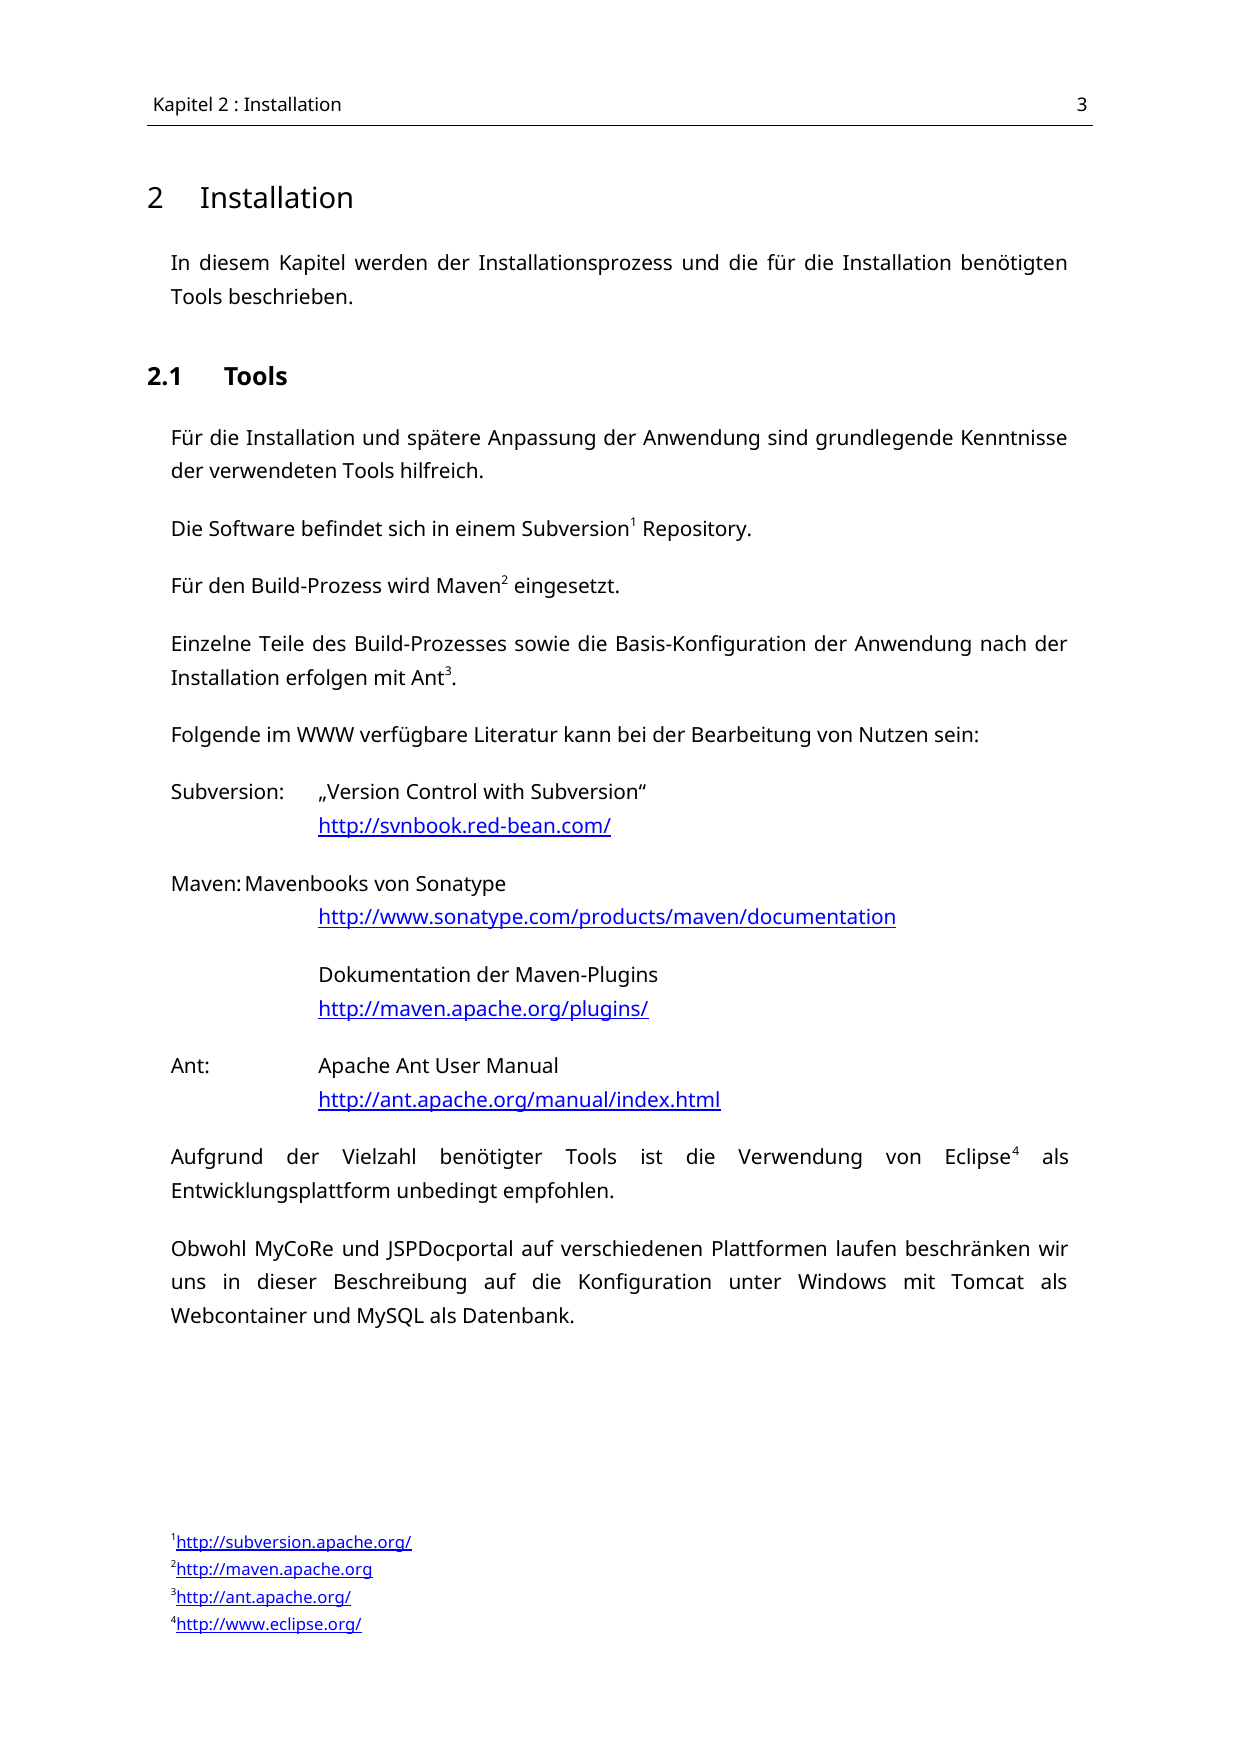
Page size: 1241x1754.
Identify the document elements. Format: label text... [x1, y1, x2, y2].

text http://ant.apache.org/ [171, 1585, 1069, 1608]
text Die Software befindet sich in einem Subversion Repository. [171, 514, 1069, 542]
text Einzelne Teile des Build-Prozesses sowie die Basis-Konfiguration der Anwendung nach der Installation erfolgen mit Ant. [171, 629, 1069, 691]
text Ant: Apache Ant User Manual http://ant.apache.org/manual/index.html [171, 1051, 1069, 1113]
text Folgende im WWW verfügbare Literatur kann bei der Bearbeitung von Nutzen sein: [171, 720, 1069, 748]
text http://maven.apache.org [171, 1558, 1069, 1581]
text Für den Build-Prozess wird Maven eingesetzt. [171, 571, 1069, 599]
text Subversion: „Version Control with Subversion“ http://svnbook.red-bean.com/ [171, 777, 1069, 839]
text Obwohl MyCoRe und JSPDocportal auf verschiedenen Plattformen laufen beschränken wir uns in dieser Beschreibung auf die Konfiguration unter Windows mit Tomcat als Webcontainer und MySQL als Datenbank. [171, 1234, 1069, 1329]
subtitle Installation [147, 177, 1092, 217]
text Maven: Mavenbooks von Sonatype http://www.sonatype.com/products/maven/documentation [171, 869, 1069, 931]
text http://www.eclipse.org/ [171, 1613, 1069, 1636]
text http://subversion.apache.org/ [171, 1530, 1069, 1553]
text Dokumentation der Maven-Plugins http://maven.apache.org/plugins/ [171, 960, 1069, 1022]
text In diesem Kapitel werden der Installationsprozess und die für die Installation benötigten Tools beschrieben. [171, 248, 1069, 310]
subtitle Tools [147, 358, 1092, 392]
text Für die Installation und spätere Anpassung der Anwendung sind grundlegende Kenntnisse der verwendeten Tools hilfreich. [171, 423, 1069, 485]
text Aufgrund der Vielzahl benötigter Tools ist die Verwendung von Eclipse als Entwicklungsplattform unbedingt empfohlen. [171, 1142, 1069, 1204]
